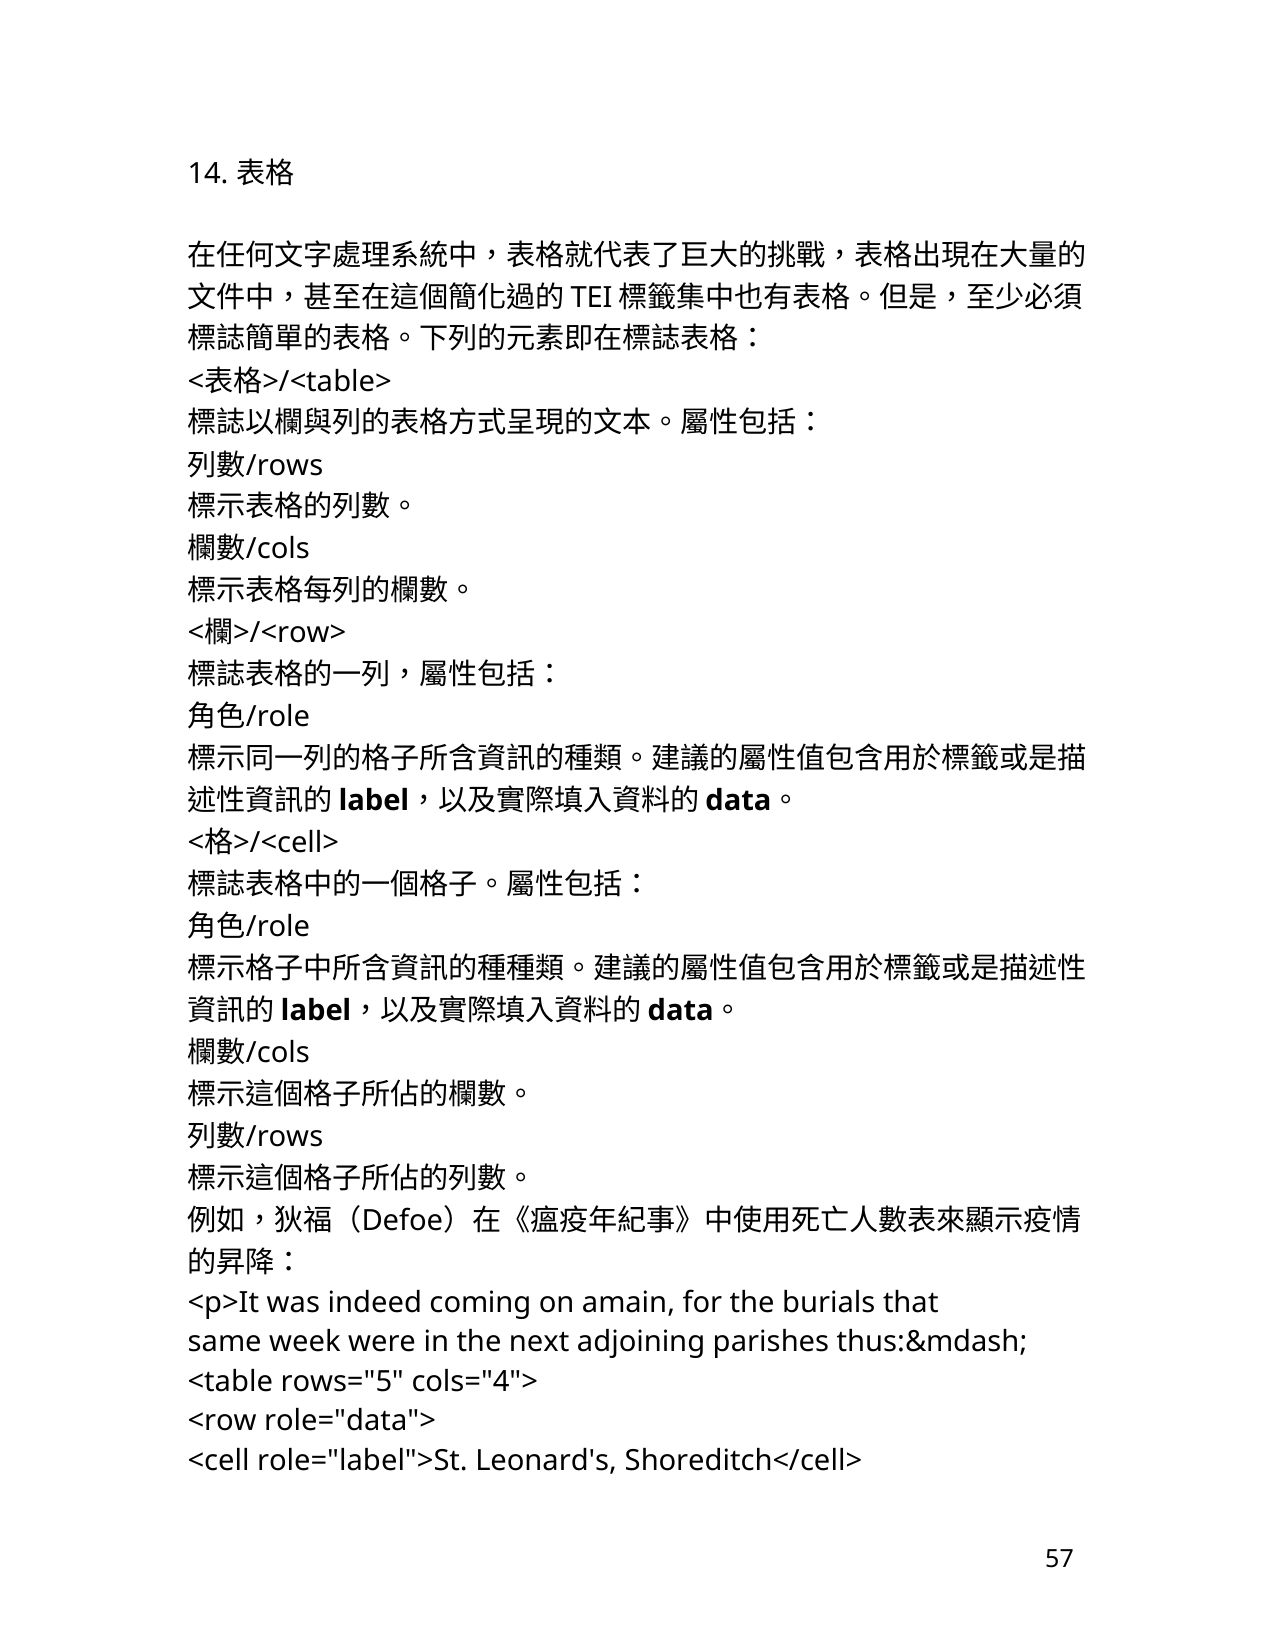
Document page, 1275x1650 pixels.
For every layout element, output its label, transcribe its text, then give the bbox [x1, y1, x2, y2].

text 角色/role [187, 693, 1087, 735]
text same week were in the next adjoining parishes thus:&mdash; [187, 1320, 1087, 1360]
text 標示同一列的格子所含資訊的種類。建議的屬性值包含用於標籤或是描述性資訊的label，以及實際填入資料的data。 [187, 735, 1087, 819]
text <cell role="label">St. Leonard's, Shoreditch</cell> [187, 1439, 1087, 1478]
text 標誌表格的一列，屬性包括： [187, 651, 1087, 693]
text 角色/role [187, 903, 1087, 945]
text 例如，狄福（Defoe）在《瘟疫年紀事》中使用死亡人數表來顯示疫情的昇降： [187, 1197, 1087, 1281]
text 列數/rows [187, 1113, 1087, 1155]
text 標誌以欄與列的表格方式呈現的文本。屬性包括： [187, 399, 1087, 441]
text 標示表格每列的欄數。 [187, 567, 1087, 609]
text <table rows="5" cols="4"> [187, 1360, 1087, 1399]
text 欄數/cols [187, 1029, 1087, 1071]
text <表格>/<table> [187, 357, 1087, 399]
text 在任何文字處理系統中，表格就代表了巨大的挑戰，表格出現在大量的文件中，甚至在這個簡化過的TEI標籤集中也有表格。但是，至少必須標誌簡單的表格。下列的元素即在標誌表格： [187, 231, 1087, 357]
text 標誌表格中的一個格子。屬性包括： [187, 861, 1087, 903]
text <格>/<cell> [187, 819, 1087, 861]
text 標示表格的列數。 [187, 483, 1087, 525]
text 標示這個格子所佔的列數。 [187, 1155, 1087, 1197]
text 列數/rows [187, 441, 1087, 483]
text 標示格子中所含資訊的種種類。建議的屬性值包含用於標籤或是描述性資訊的label，以及實際填入資料的data。 [187, 945, 1087, 1029]
text 標示這個格子所佔的欄數。 [187, 1071, 1087, 1113]
text <p>It was indeed coming on amain, for the burials that [187, 1281, 1087, 1320]
text <row role="data"> [187, 1399, 1087, 1439]
text 欄數/cols [187, 525, 1087, 567]
text 14. 表格 [187, 150, 1087, 192]
text <欄>/<row> [187, 609, 1087, 651]
